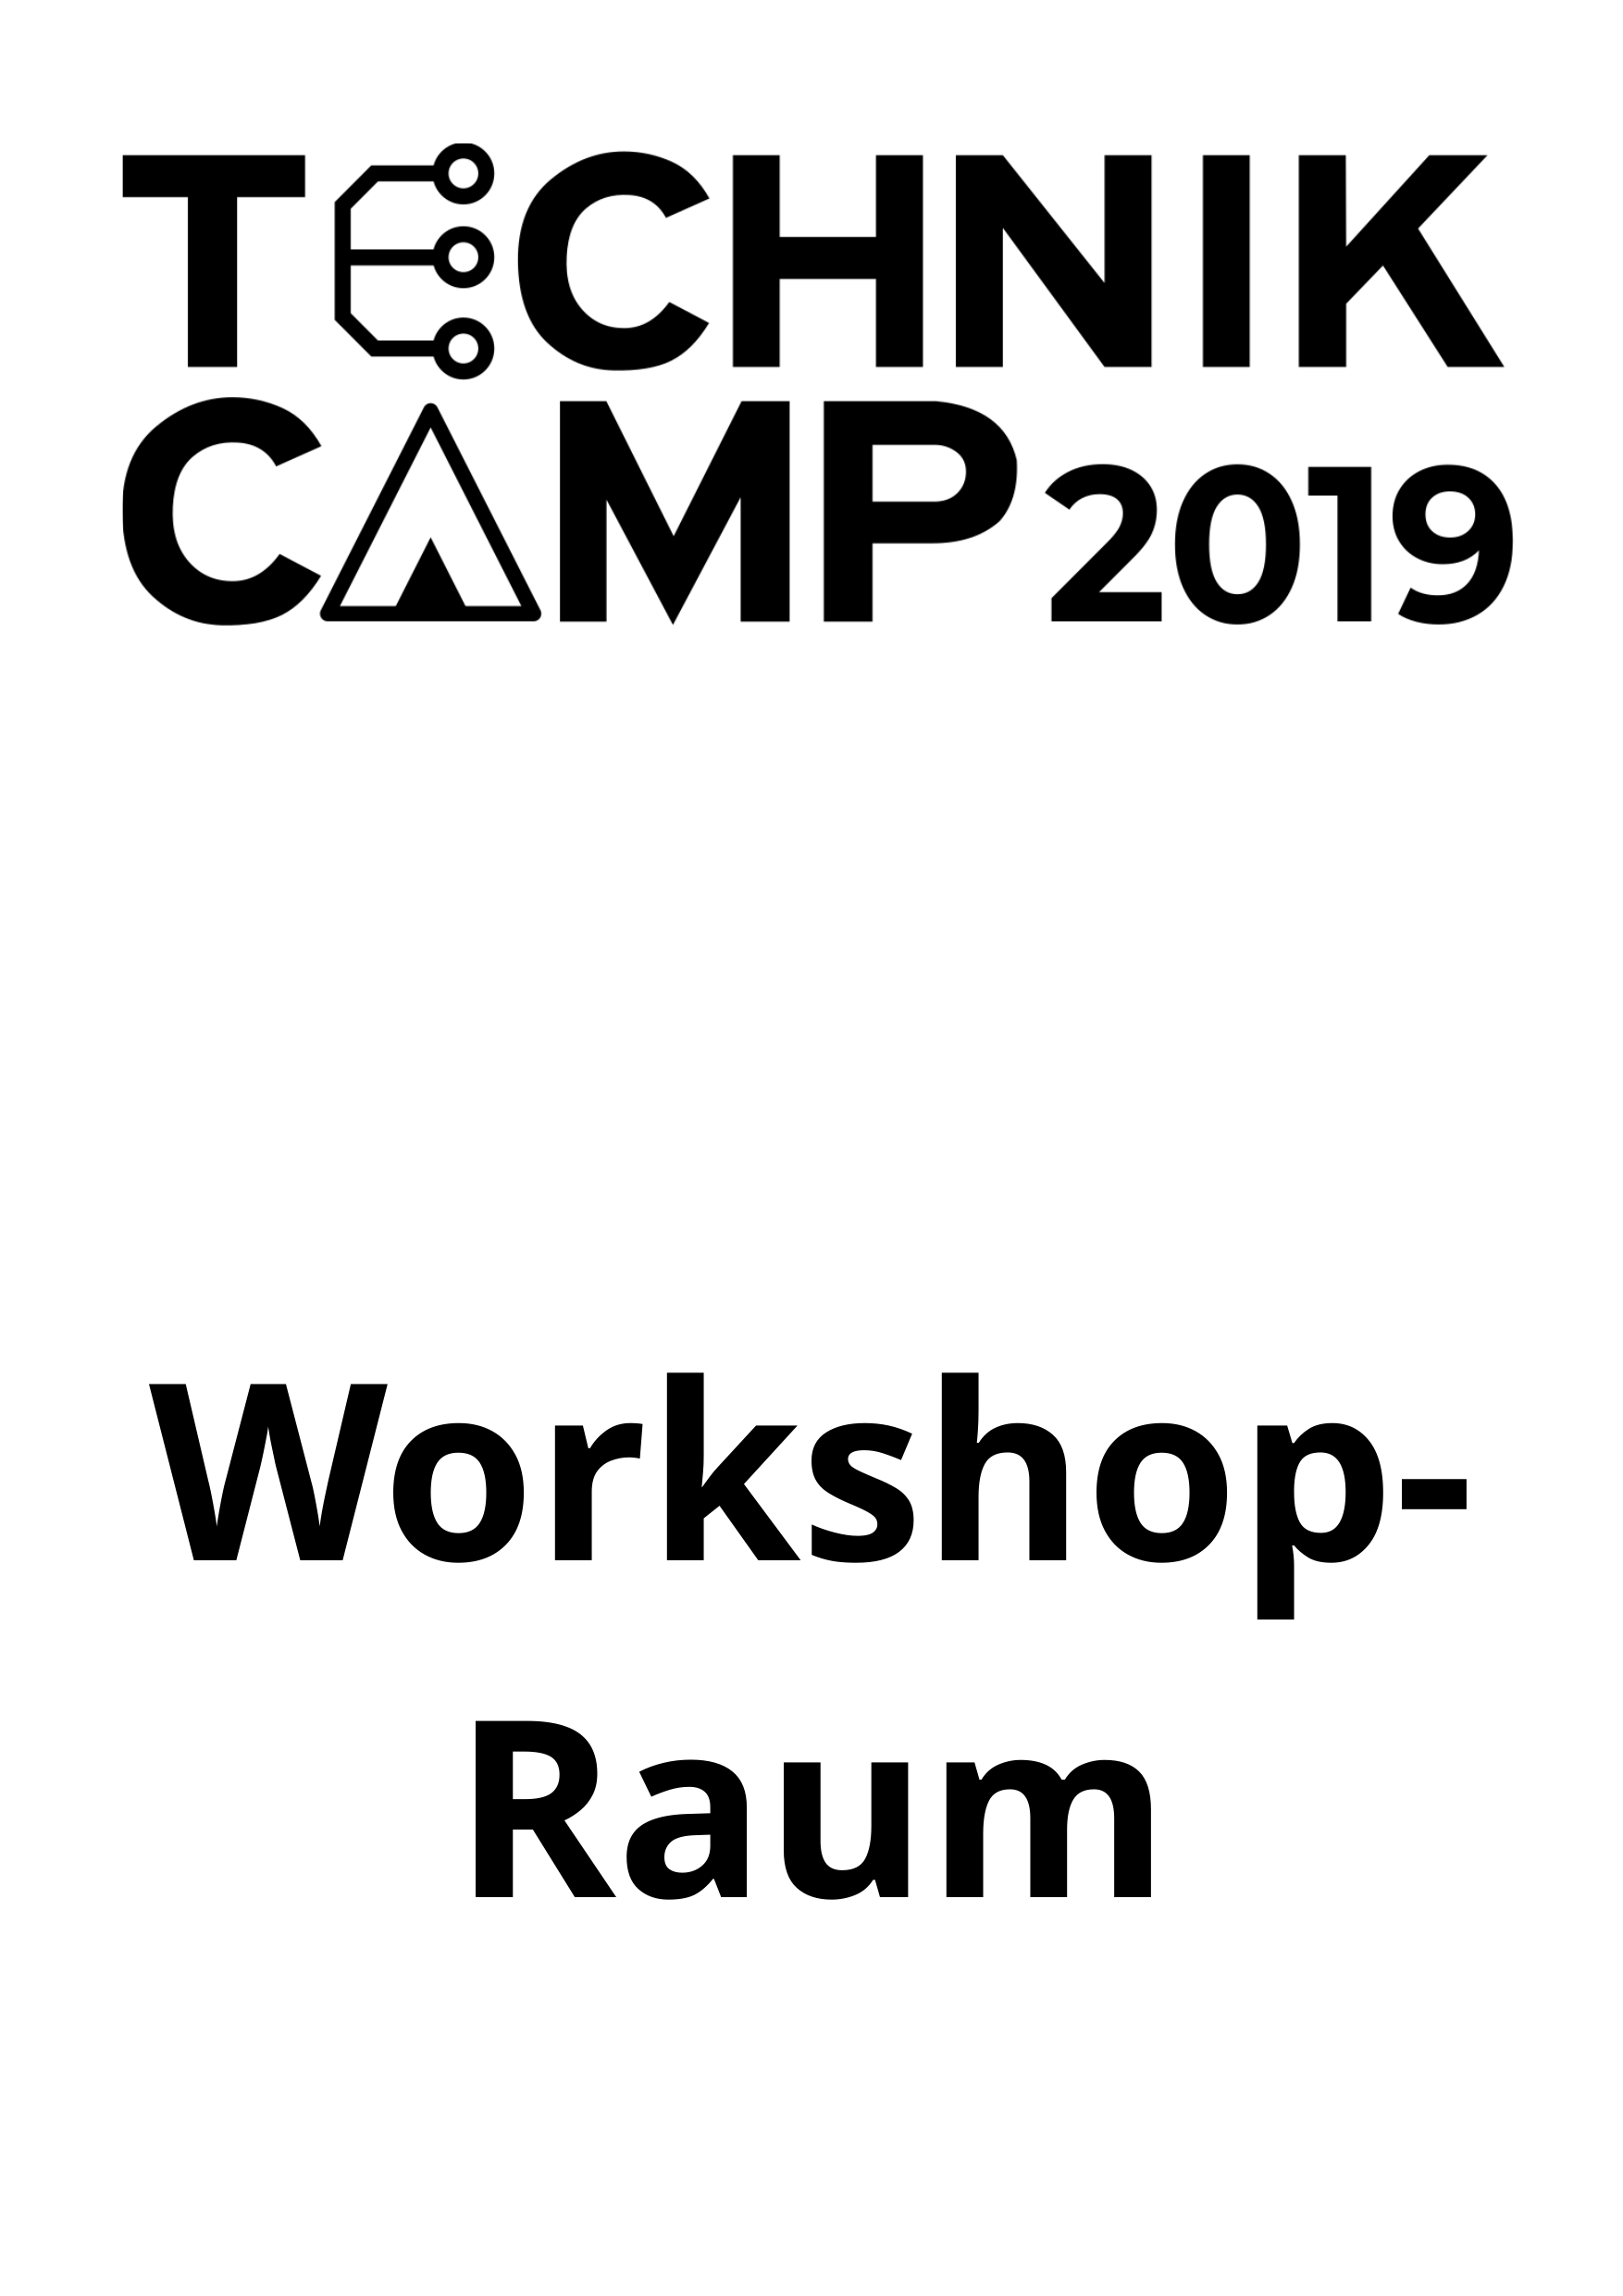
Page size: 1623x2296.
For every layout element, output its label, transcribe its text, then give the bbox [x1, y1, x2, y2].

text Raum [109, 1633, 1514, 1969]
text Workshop- [109, 1297, 1514, 1633]
picture [122, 143, 1514, 626]
